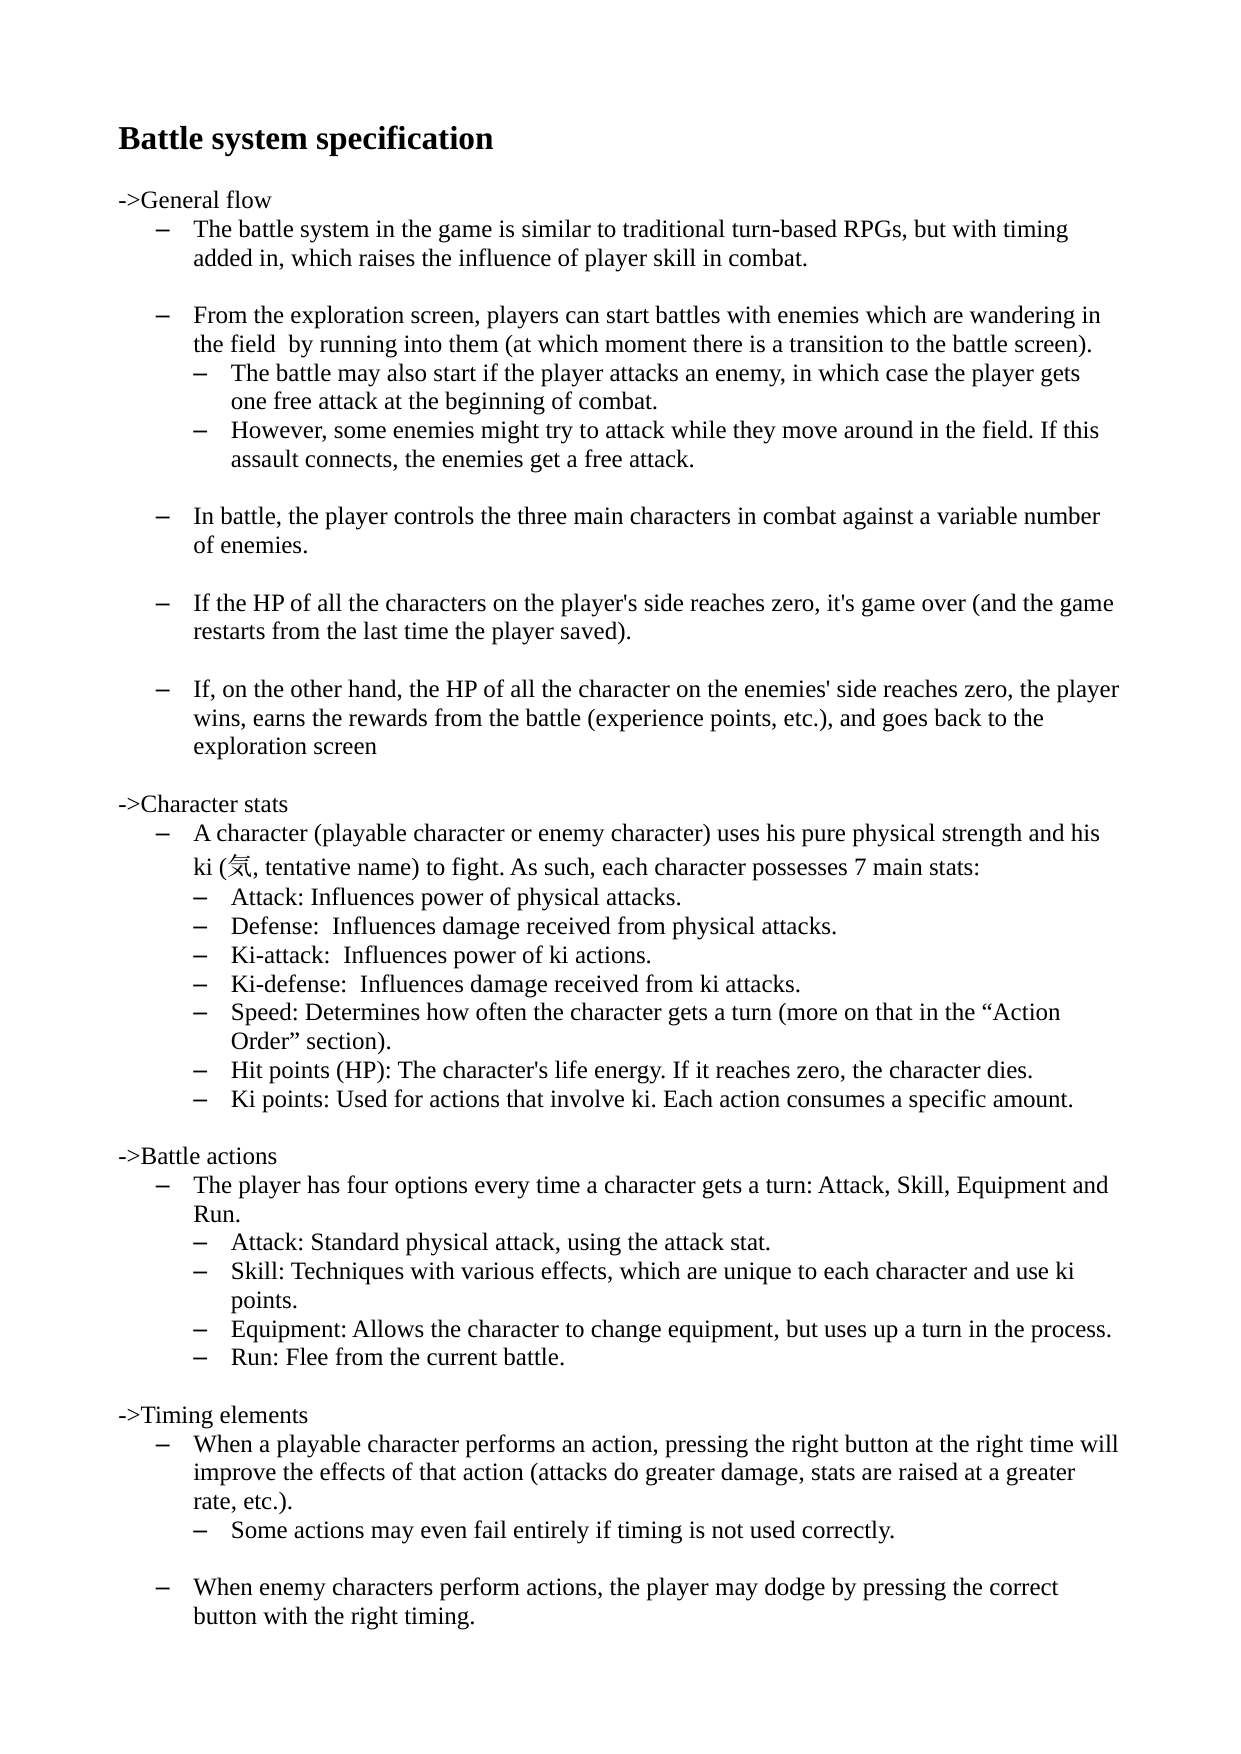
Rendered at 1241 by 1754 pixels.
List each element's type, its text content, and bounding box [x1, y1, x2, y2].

list If the HP of all the characters on the player's side reaches zero, it's game over (and the game restarts from the last time the player saved). [156, 588, 1122, 645]
list The battle system in the game is similar to traditional turn-based RPGs, but with timing added in, which raises the influence of player skill in combat. [156, 214, 1122, 271]
list When a playable character performs an action, pressing the right button at the right time will improve the effects of that action (attacks do greater damage, stats are raised at a greater rate, etc.). [156, 1429, 1122, 1515]
list The player has four options every time a character gets a turn: Attack, Skill, Equipment and Run. [156, 1170, 1122, 1227]
list Equipment: Allows the character to change equipment, but uses up a turn in the process. [193, 1314, 1122, 1342]
list However, some enemies might try to attack while they move around in the field. If this assault connects, the enemies get a free attack. [193, 415, 1122, 473]
text ->Battle actions [118, 1141, 1122, 1170]
text ->General flow [118, 185, 1122, 214]
list Ki-defense: Influences damage received from ki attacks. [193, 969, 1122, 997]
list From the exploration screen, players can start battles with enemies which are wandering in the field by running into them (at which moment there is a transition to the battle screen). [156, 300, 1122, 358]
list Ki-attack: Influences power of ki actions. [193, 940, 1122, 969]
list Skill: Techniques with various effects, which are unique to each character and use ki points. [193, 1256, 1122, 1314]
text ->Timing elements [118, 1400, 1122, 1429]
list Some actions may even fail entirely if timing is not used correctly. [193, 1515, 1122, 1544]
list A character (playable character or enemy character) uses his pure physical strength and his ki (気, tentative name) to fight. As such, each character possesses 7 main stats: [156, 818, 1122, 882]
list Hit points (HP): The character's life energy. If it reaches zero, the character dies. [193, 1055, 1122, 1084]
list The battle may also start if the player attacks an enemy, in which case the player gets one free attack at the beginning of combat. [193, 358, 1122, 415]
list When enemy characters perform actions, the player may dodge by pressing the correct button with the right timing. [156, 1572, 1122, 1630]
list Run: Flee from the current battle. [193, 1342, 1122, 1371]
list Defense: Influences damage received from physical attacks. [193, 911, 1122, 940]
list Attack: Standard physical attack, using the attack stat. [193, 1227, 1122, 1256]
list In battle, the player controls the three main characters in combat against a variable number of enemies. [156, 501, 1122, 559]
text ->Character stats [118, 789, 1122, 818]
list If, on the other hand, the HP of all the character on the enemies' side reaches zero, the player wins, earns the rewards from the battle (experience points, etc.), and goes back to the exploration screen [156, 674, 1122, 760]
list Attack: Influences power of physical attacks. [193, 882, 1122, 911]
text Battle system specification [118, 118, 1122, 156]
list Ki points: Used for actions that involve ki. Each action consumes a specific amount. [193, 1084, 1122, 1112]
list Speed: Determines how often the character gets a turn (more on that in the “Action Order” section). [193, 997, 1122, 1055]
